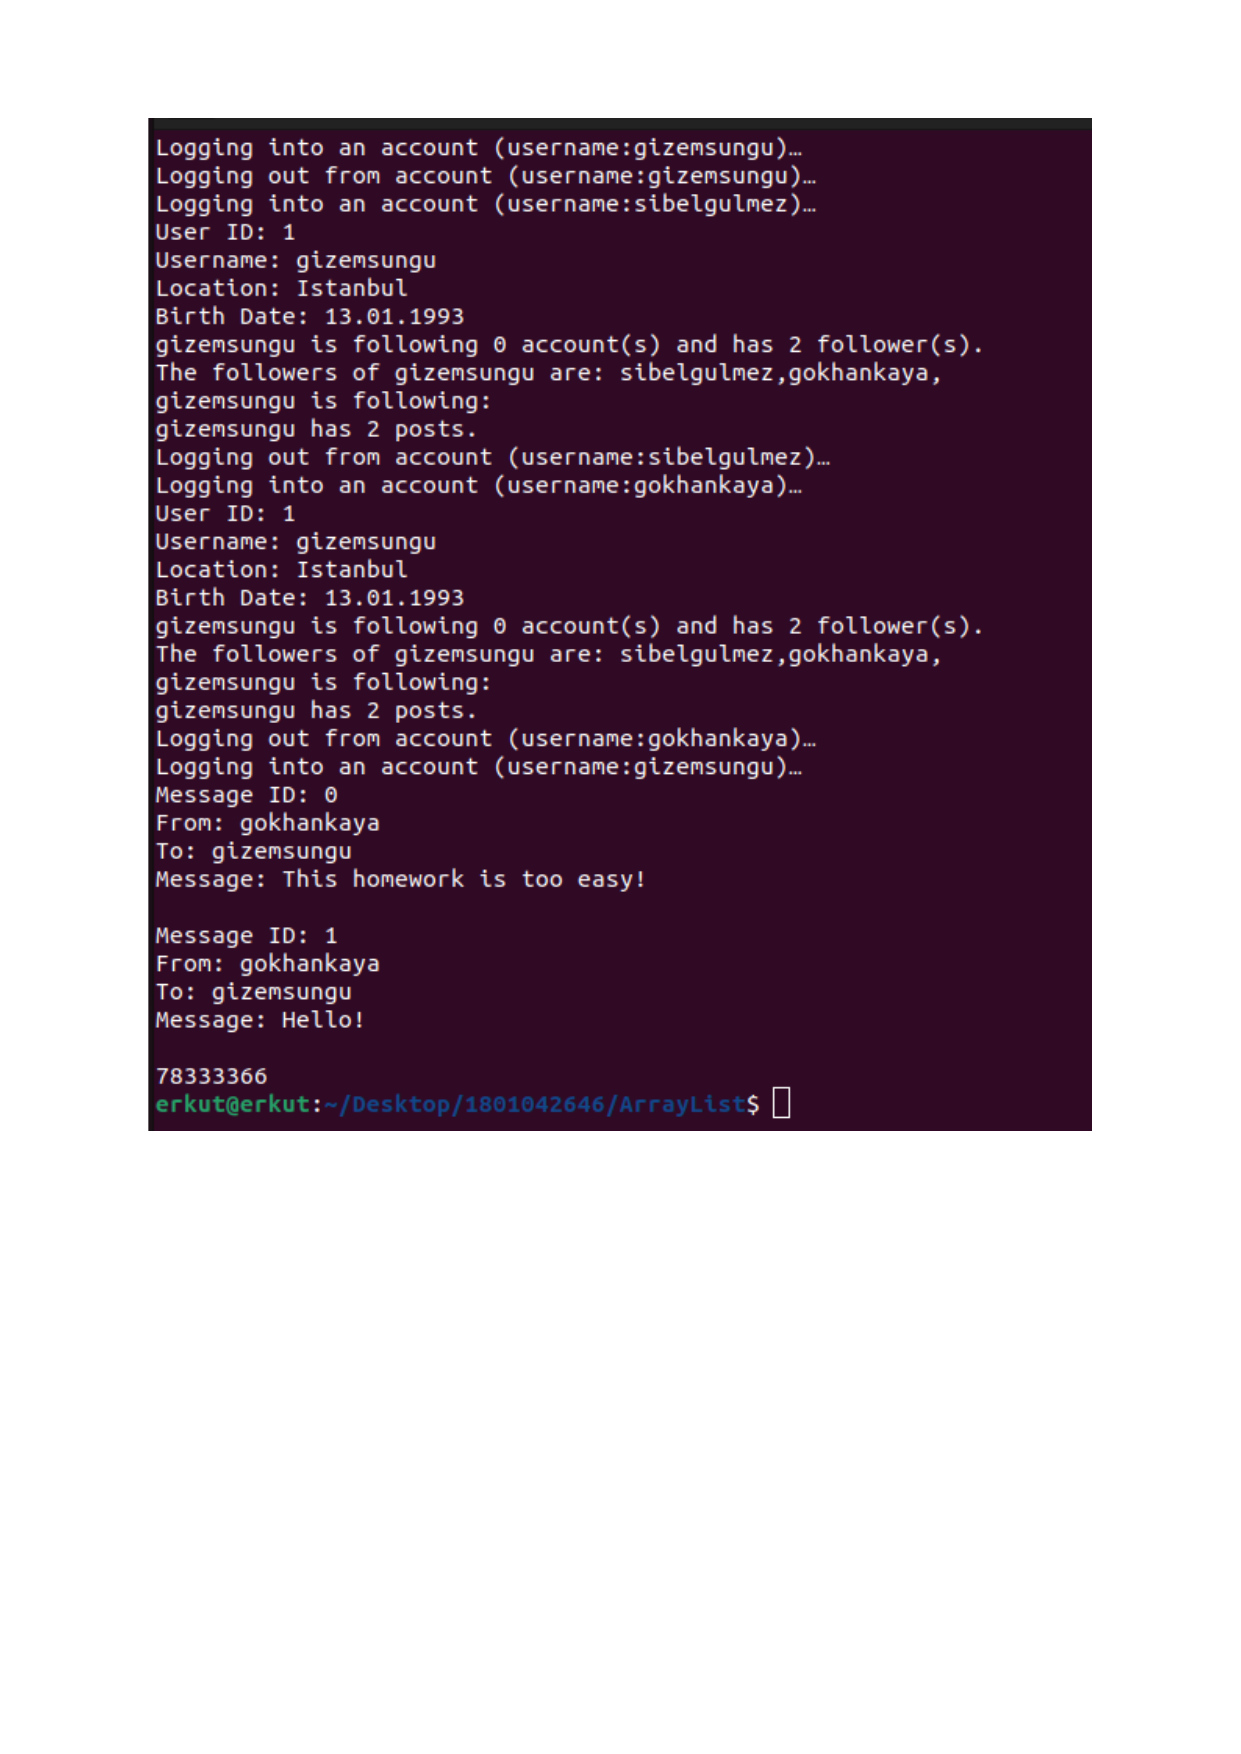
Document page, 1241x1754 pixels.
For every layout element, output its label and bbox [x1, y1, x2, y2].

picture [148, 118, 1092, 1131]
